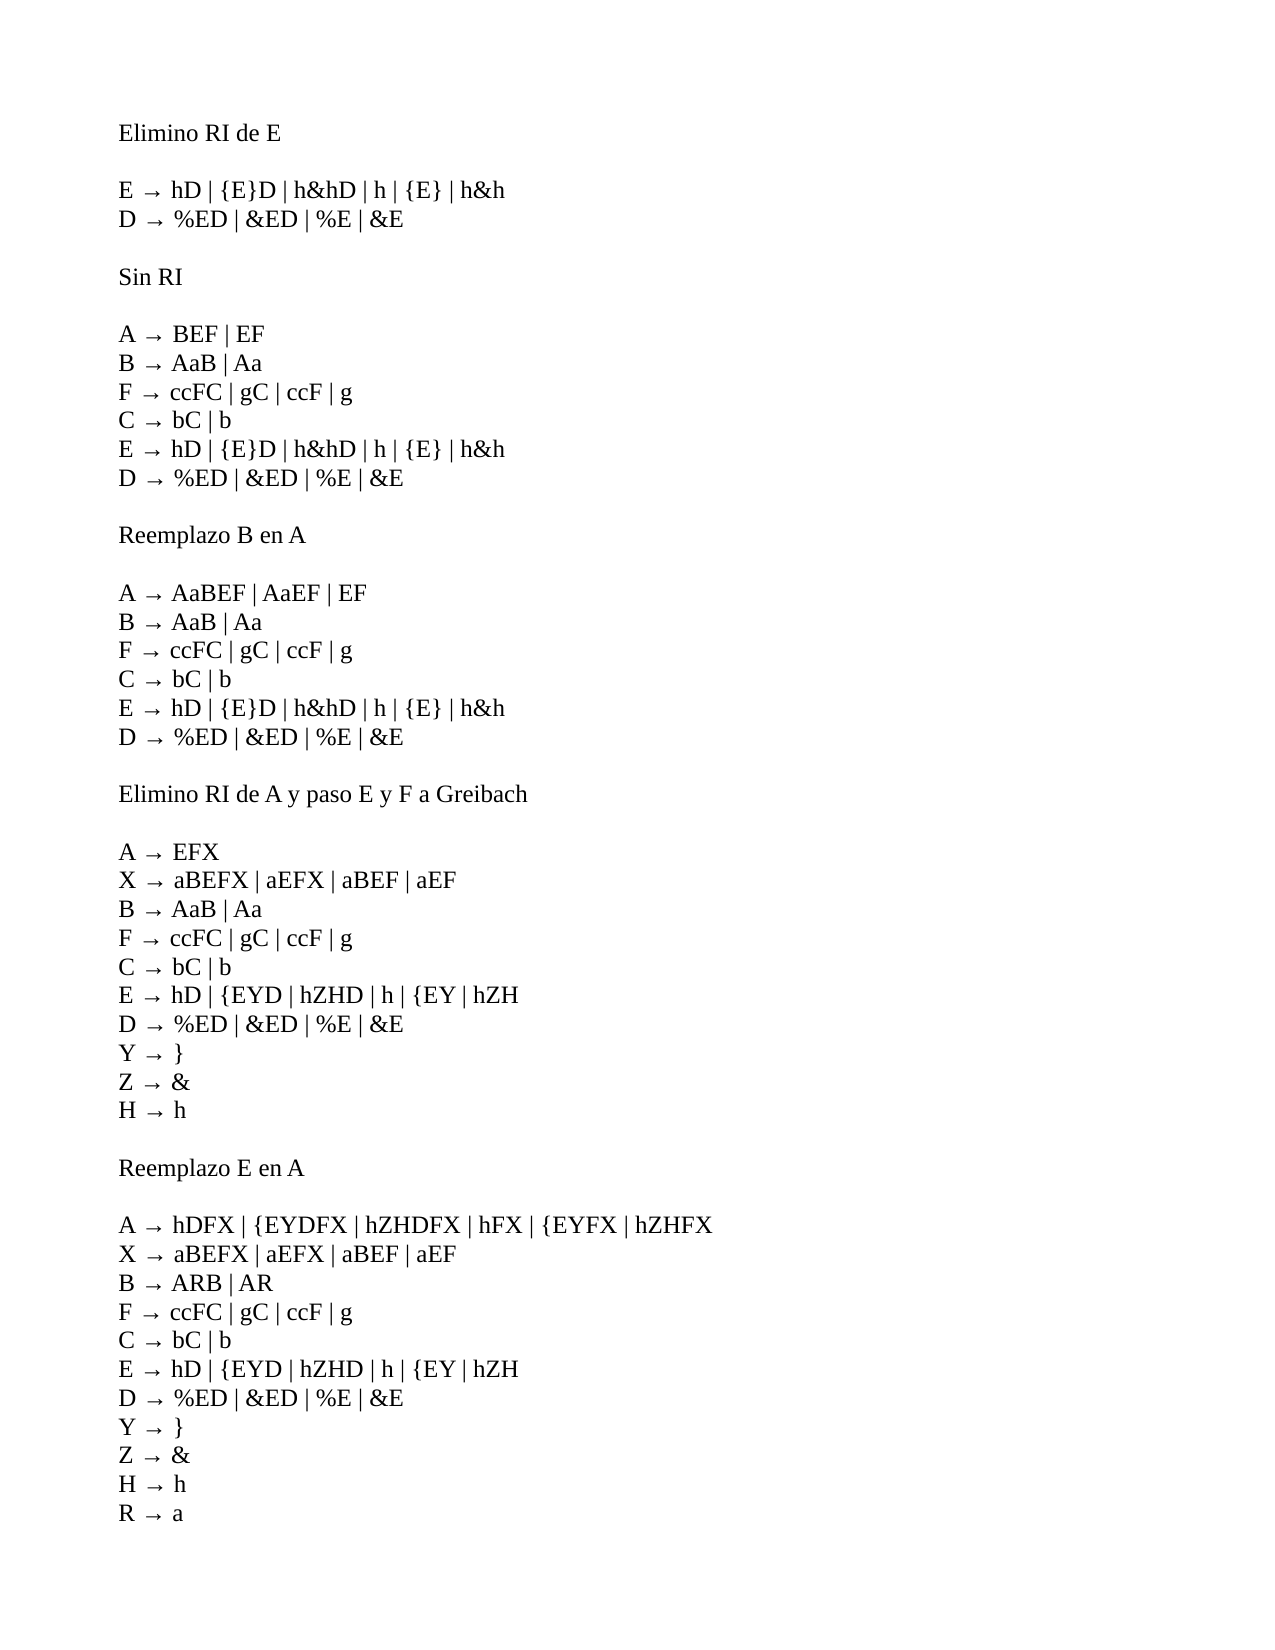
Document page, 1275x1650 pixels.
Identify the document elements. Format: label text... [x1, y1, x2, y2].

text Sin RI [118, 262, 1157, 291]
text D → %ED | &ED | %E | &E [118, 463, 1157, 492]
text B → AaB | Aa [118, 607, 1157, 636]
text X → aBEFX | aEFX | aBEF | aEF [118, 1239, 1157, 1268]
text D → %ED | &ED | %E | &E [118, 1009, 1157, 1038]
text Elimino RI de E [118, 118, 1157, 147]
text X → aBEFX | aEFX | aBEF | aEF [118, 866, 1157, 894]
text E → hD | {EYD | hZHD | h | {EY | hZH [118, 981, 1157, 1009]
text C → bC | b [118, 952, 1157, 981]
text Z → & [118, 1067, 1157, 1096]
text E → hD | {E}D | h&hD | h | {E} | h&h [118, 693, 1157, 722]
text B → AaB | Aa [118, 348, 1157, 377]
text A → EFX [118, 837, 1157, 866]
text D → %ED | &ED | %E | &E [118, 722, 1157, 751]
text E → hD | {EYD | hZHD | h | {EY | hZH [118, 1354, 1157, 1383]
text A → hDFX | {EYDFX | hZHDFX | hFX | {EYFX | hZHFX [118, 1211, 1157, 1239]
text Elimino RI de A y paso E y F a Greibach [118, 779, 1157, 808]
text A → AaBEF | AaEF | EF [118, 578, 1157, 607]
text Y → } [118, 1038, 1157, 1067]
text D → %ED | &ED | %E | &E [118, 1383, 1157, 1412]
text F → ccFC | gC | ccF | g [118, 377, 1157, 406]
text H → h [118, 1469, 1157, 1498]
text B → AaB | Aa [118, 894, 1157, 923]
text F → ccFC | gC | ccF | g [118, 636, 1157, 664]
text Z → & [118, 1441, 1157, 1469]
text C → bC | b [118, 406, 1157, 434]
text Y → } [118, 1412, 1157, 1441]
text F → ccFC | gC | ccF | g [118, 923, 1157, 952]
text Reemplazo E en A [118, 1153, 1157, 1182]
text R → a [118, 1498, 1157, 1527]
text C → bC | b [118, 1326, 1157, 1354]
text E → hD | {E}D | h&hD | h | {E} | h&h [118, 176, 1157, 204]
text A → BEF | EF [118, 319, 1157, 348]
text Reemplazo B en A [118, 521, 1157, 549]
text C → bC | b [118, 664, 1157, 693]
text F → ccFC | gC | ccF | g [118, 1297, 1157, 1326]
text E → hD | {E}D | h&hD | h | {E} | h&h [118, 434, 1157, 463]
text H → h [118, 1096, 1157, 1124]
text D → %ED | &ED | %E | &E [118, 204, 1157, 233]
text B → ARB | AR [118, 1268, 1157, 1297]
